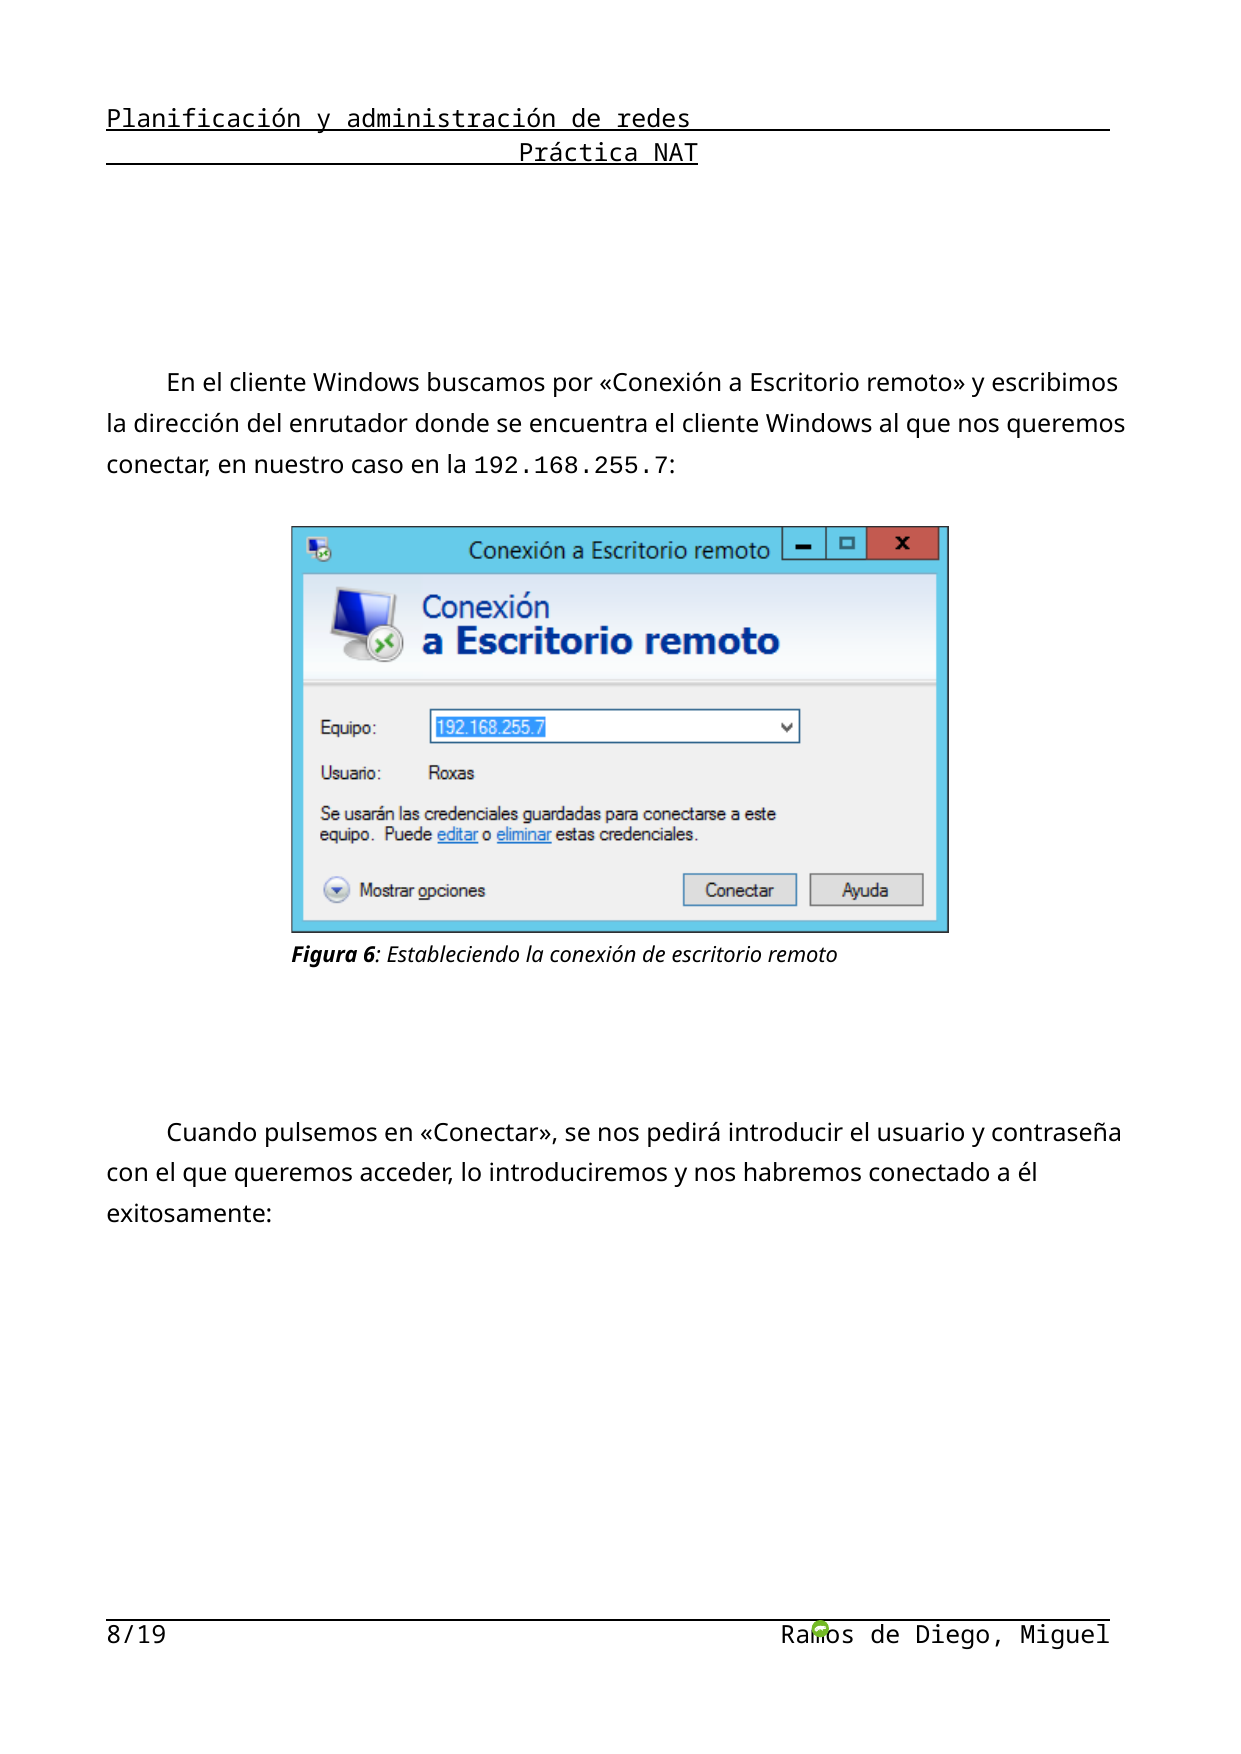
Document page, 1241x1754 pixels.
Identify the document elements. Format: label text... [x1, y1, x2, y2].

text Cuando pulsemos en «Conectar», se nos pedirá introducir el usuario y contraseña con el que queremos acceder, lo introduciremos y nos habremos conectado a él exitosamente: [106, 1114, 1134, 1230]
text En el cliente Windows buscamos por «Conexión a Escritorio remoto» y escribimos la dirección del enrutador donde se encuentra el cliente Windows al que nos queremos conectar, en nuestro caso en la 192.168.255.7: [106, 365, 1134, 481]
picture [291, 526, 949, 933]
text Figura 6: Estableciendo la conexión de escritorio remoto [291, 933, 949, 969]
